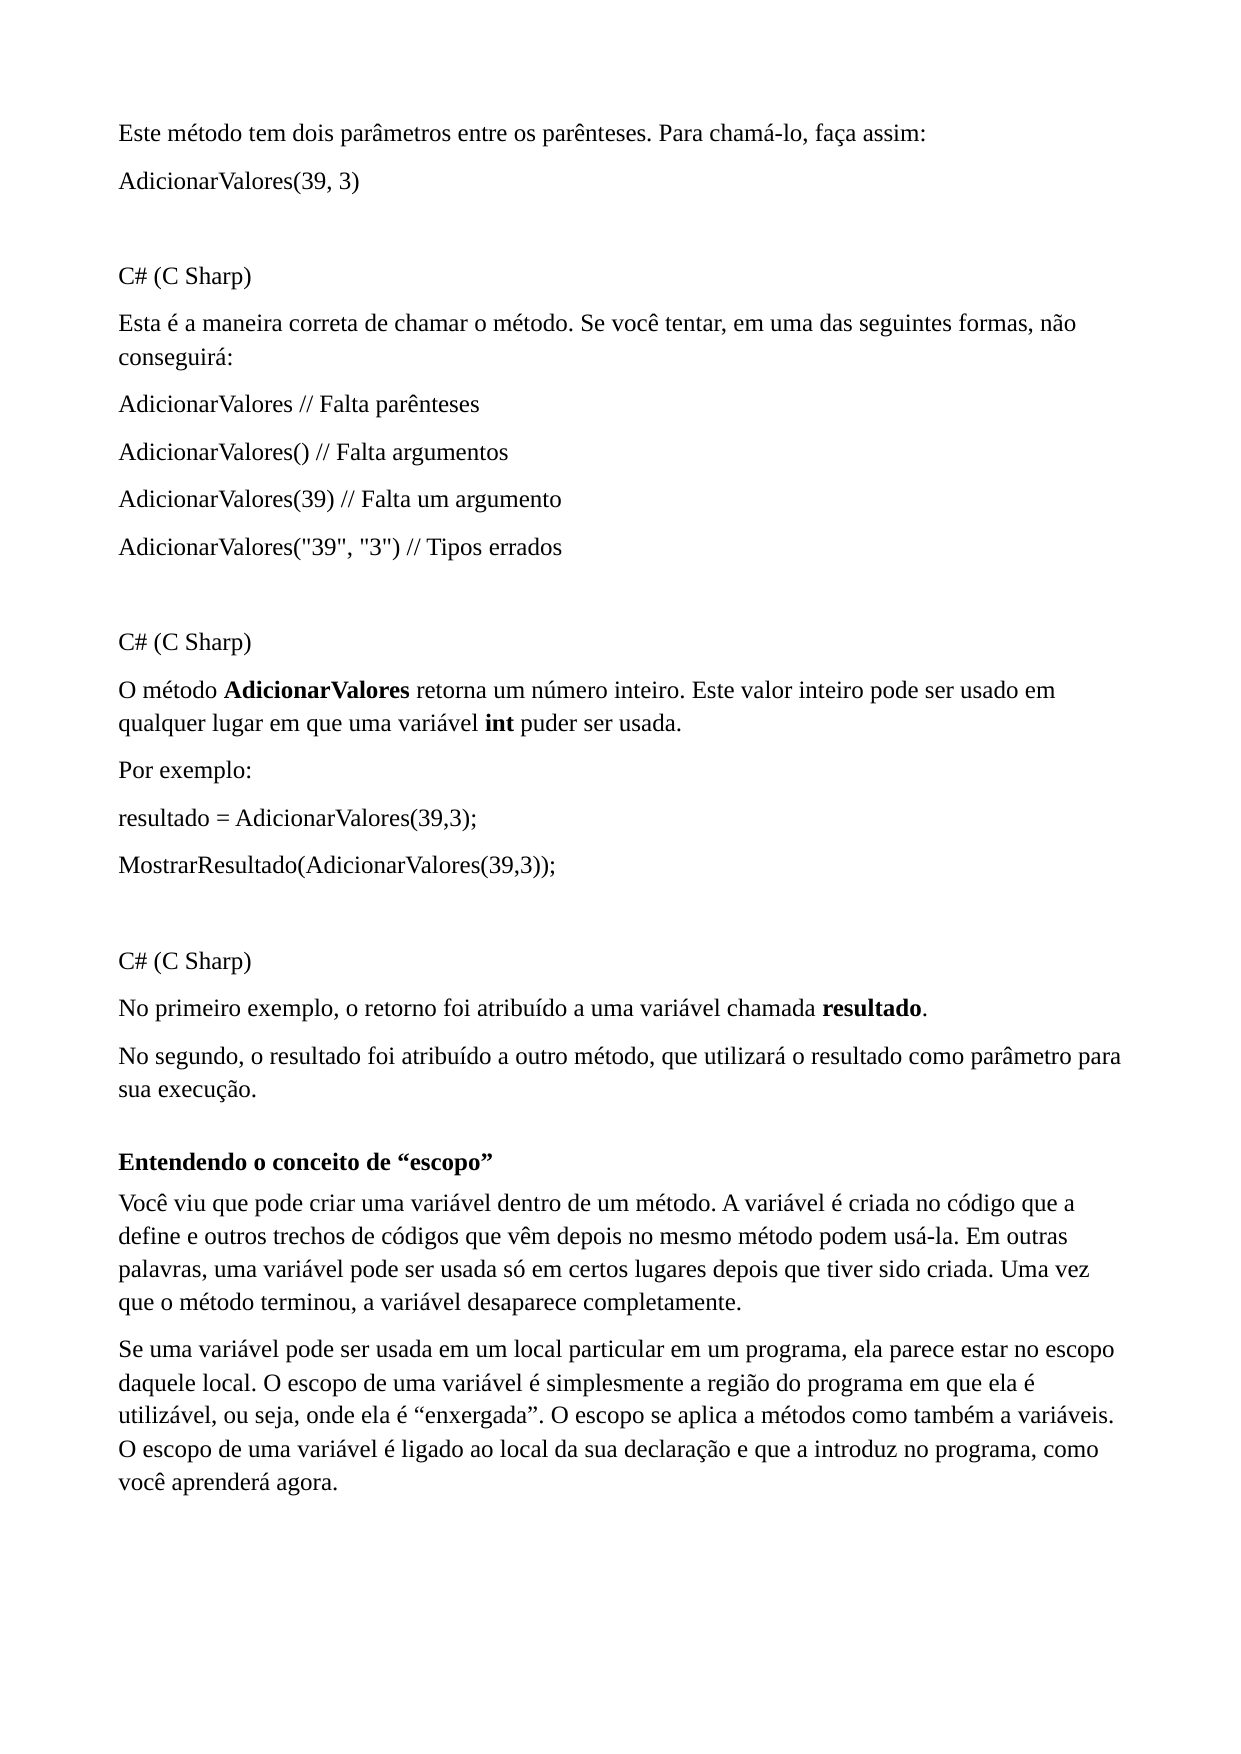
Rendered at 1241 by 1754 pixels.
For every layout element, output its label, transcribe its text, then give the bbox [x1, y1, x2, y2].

text No primeiro exemplo, o retorno foi atribuído a uma variável chamada resultado. [118, 993, 1122, 1022]
text C# (C Sharp) [118, 946, 1122, 974]
text AdicionarValores // Falta parênteses [118, 389, 1122, 418]
text resultado = AdicionarValores(39,3); [118, 803, 1122, 832]
text MostrarResultado(AdicionarValores(39,3)); [118, 851, 1122, 879]
text C# (C Sharp) [118, 261, 1122, 290]
text AdicionarValores() // Falta argumentos [118, 437, 1122, 466]
text Você viu que pode criar uma variável dentro de um método. A variável é criada no código que a define e outros trechos de códigos que vêm depois no mesmo método podem usá-la. Em outras palavras, uma variável pode ser usada só em certos lugares depois que tiver sido criada. Uma vez que o método terminou, a variável desaparece completamente. [118, 1188, 1122, 1316]
text Esta é a maneira correta de chamar o método. Se você tentar, em uma das seguintes formas, não conseguirá: [118, 308, 1122, 370]
text No segundo, o resultado foi atribuído a outro método, que utilizará o resultado como parâmetro para sua execução. [118, 1041, 1122, 1103]
text Se uma variável pode ser usada em um local particular em um programa, ela parece estar no escopo daquele local. O escopo de uma variável é simplesmente a região do programa em que ela é utilizável, ou seja, onde ela é “enxergada”. O escopo se aplica a métodos como também a variáveis. O escopo de uma variável é ligado ao local da sua declaração e que a introduz no programa, como você aprenderá agora. [118, 1334, 1122, 1495]
subtitle Entendendo o conceito de “escopo” [118, 1147, 1122, 1175]
text C# (C Sharp) [118, 627, 1122, 656]
text O método AdicionarValores retorna um número inteiro. Este valor inteiro pode ser usado em qualquer lugar em que uma variável int puder ser usada. [118, 675, 1122, 737]
text Por exemplo: [118, 755, 1122, 784]
text AdicionarValores("39", "3") // Tipos errados [118, 532, 1122, 561]
text AdicionarValores(39, 3) [118, 166, 1122, 194]
text AdicionarValores(39) // Falta um argumento [118, 484, 1122, 513]
text Este método tem dois parâmetros entre os parênteses. Para chamá-lo, faça assim: [118, 118, 1122, 147]
